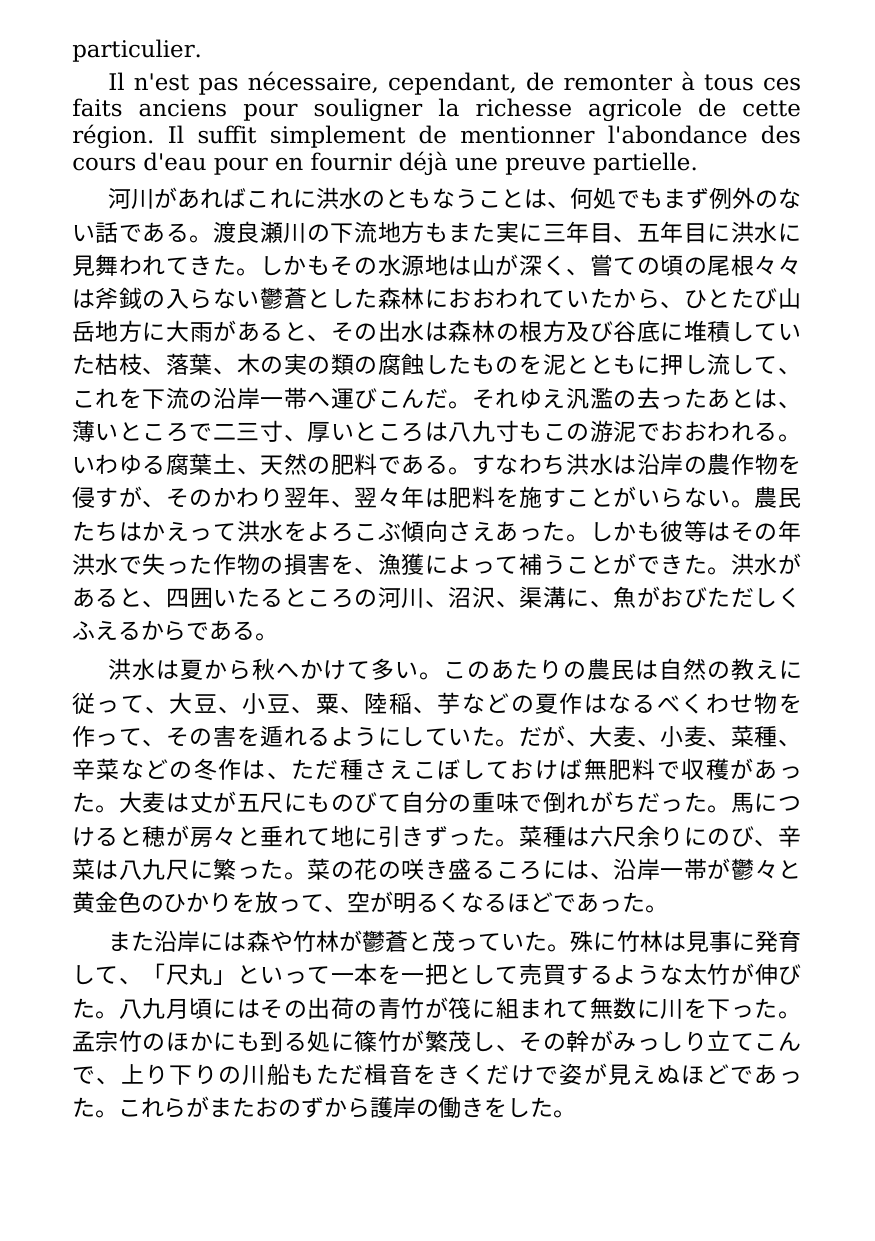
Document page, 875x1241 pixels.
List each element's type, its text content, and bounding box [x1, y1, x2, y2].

text 河川があればこれに洪水のともなうことは、何処でもまず例外のない話である。渡良瀬川の下流地方もまた実に三年目、五年目に洪水に見舞われてきた。しかもその水源地は山が深く、嘗ての頃の尾根々々は斧鉞の入らない鬱蒼とした森林におおわれていたから、ひとたび山岳地方に大雨があると、その出水は森林の根方及び谷底に堆積していた枯枝、落葉、木の実の類の腐蝕したものを泥とともに押し流して、これを下流の沿岸一帯へ運びこんだ。それゆえ汎濫の去ったあとは、薄いところで二三寸、厚いところは八九寸もこの游泥でおおわれる。いわゆる腐葉土、天然の肥料である。すなわち洪水は沿岸の農作物を侵すが、そのかわり翌年、翌々年は肥料を施すことがいらない。農民たちはかえって洪水をよろこぶ傾向さえあった。しかも彼等はその年洪水で失った作物の損害を、漁獲によって補うことができた。洪水があると、四囲いたるところの河川、沼沢、渠溝に、魚がおびただしくふえるからである。 [72, 181, 802, 646]
text particulier. [72, 36, 802, 63]
text 洪水は夏から秋へかけて多い。このあたりの農民は自然の教えに従って、大豆、小豆、粟、陸稲、芋などの夏作はなるべくわせ物を作って、その害を遁れるようにしていた。だが、大麦、小麦、菜種、辛菜などの冬作は、ただ種さえこぼしておけば無肥料で収穫があった。大麦は丈が五尺にものびて自分の重味で倒れがちだった。馬につけると穂が房々と垂れて地に引きずった。菜種は六尺余りにのび、辛菜は八九尺に繁った。菜の花の咲き盛るころには、沿岸一帯が鬱々と黄金色のひかりを放って、空が明るくなるほどであった。 [72, 652, 802, 918]
text また沿岸には森や竹林が鬱蒼と茂っていた。殊に竹林は見事に発育して、「尺丸」といって一本を一把として売買するような太竹が伸びた。八九月頃にはその出荷の青竹が筏に組まれて無数に川を下った。孟宗竹のほかにも到る処に篠竹が繁茂し、その幹がみっしり立てこんで、上り下りの川船もただ楫音をきくだけで姿が見えぬほどであった。これらがまたおのずから護岸の働きをした。 [72, 924, 802, 1123]
text Il n'est pas nécessaire, cependant, de remonter à tous ces faits anciens pour souligner la richesse agricole de cette région. Il suffit simplement de mentionner l'abondance des cours d'eau pour en fournir déjà une preuve partielle. [72, 69, 802, 175]
